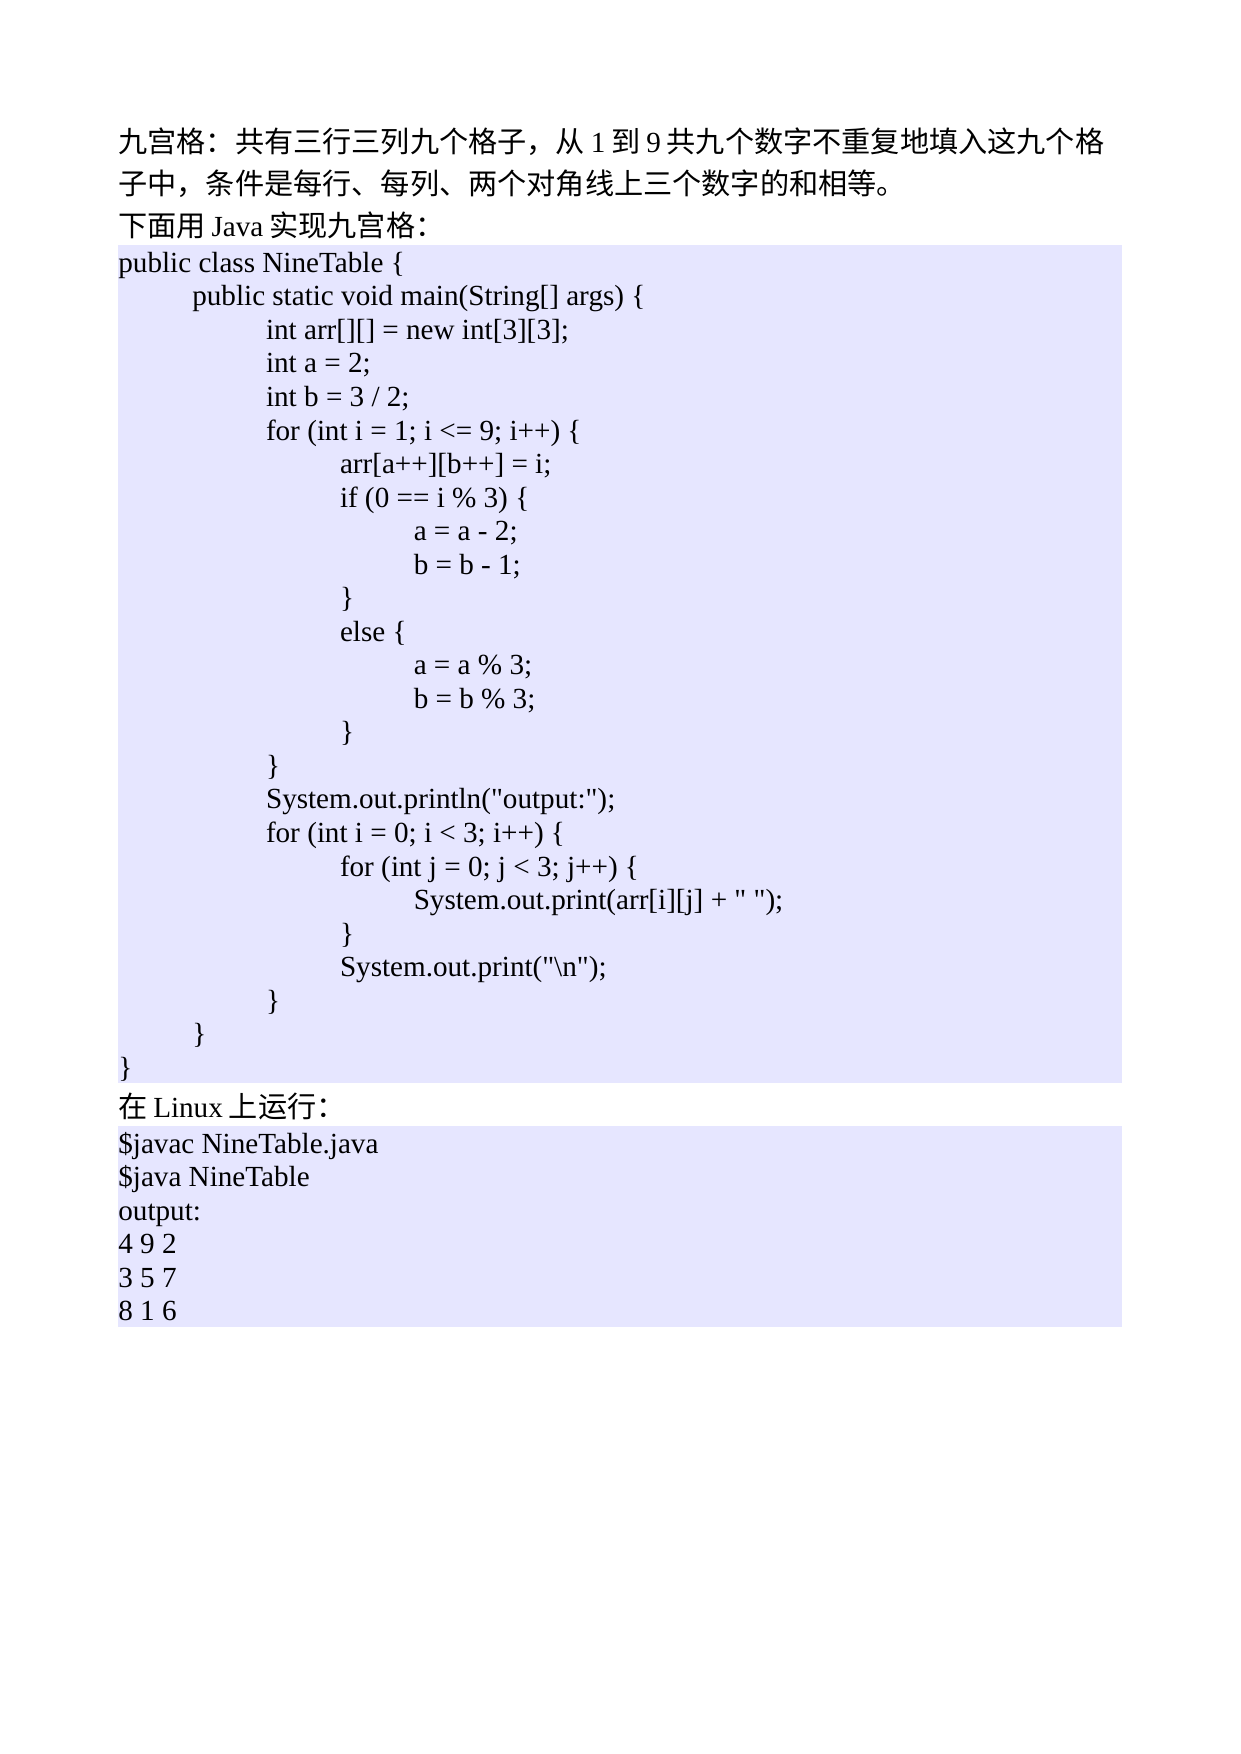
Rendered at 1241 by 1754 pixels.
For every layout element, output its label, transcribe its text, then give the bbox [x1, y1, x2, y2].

text int arr[][] = new int[3][3]; [118, 312, 1122, 346]
text int b = 3 / 2; [118, 379, 1122, 413]
text } [118, 580, 1122, 614]
text for (int j = 0; j < 3; j++) { [118, 849, 1122, 882]
text 3 5 7 [118, 1260, 1122, 1293]
text } [118, 983, 1122, 1016]
text $java NineTable [118, 1159, 1122, 1193]
text } [118, 748, 1122, 782]
text public static void main(String[] args) { [118, 278, 1122, 312]
text } [118, 1016, 1122, 1050]
text 8 1 6 [118, 1293, 1122, 1327]
text System.out.print(arr[i][j] + " "); [118, 882, 1122, 916]
text b = b - 1; [118, 547, 1122, 580]
text 在Linux上运行： [118, 1083, 1122, 1126]
text output: [118, 1193, 1122, 1226]
text for (int i = 0; i < 3; i++) { [118, 815, 1122, 849]
text System.out.print("\n"); [118, 949, 1122, 983]
text if (0 == i % 3) { [118, 480, 1122, 513]
text public class NineTable { [118, 245, 1122, 278]
text a = a % 3; [118, 647, 1122, 681]
text arr[a++][b++] = i; [118, 446, 1122, 480]
text a = a - 2; [118, 513, 1122, 547]
text for (int i = 1; i <= 9; i++) { [118, 413, 1122, 446]
text else { [118, 614, 1122, 647]
text } [118, 714, 1122, 748]
text int a = 2; [118, 346, 1122, 379]
text 4 9 2 [118, 1226, 1122, 1260]
text b = b % 3; [118, 681, 1122, 714]
text System.out.println("output:"); [118, 782, 1122, 815]
text 下面用Java实现九宫格： [118, 203, 1122, 245]
text } [118, 1050, 1122, 1083]
text } [118, 916, 1122, 949]
text 九宫格：共有三行三列九个格子，从1到9共九个数字不重复地填入这九个格子中，条件是每行、每列、两个对角线上三个数字的和相等。 [118, 118, 1122, 203]
text $javac NineTable.java [118, 1126, 1122, 1159]
